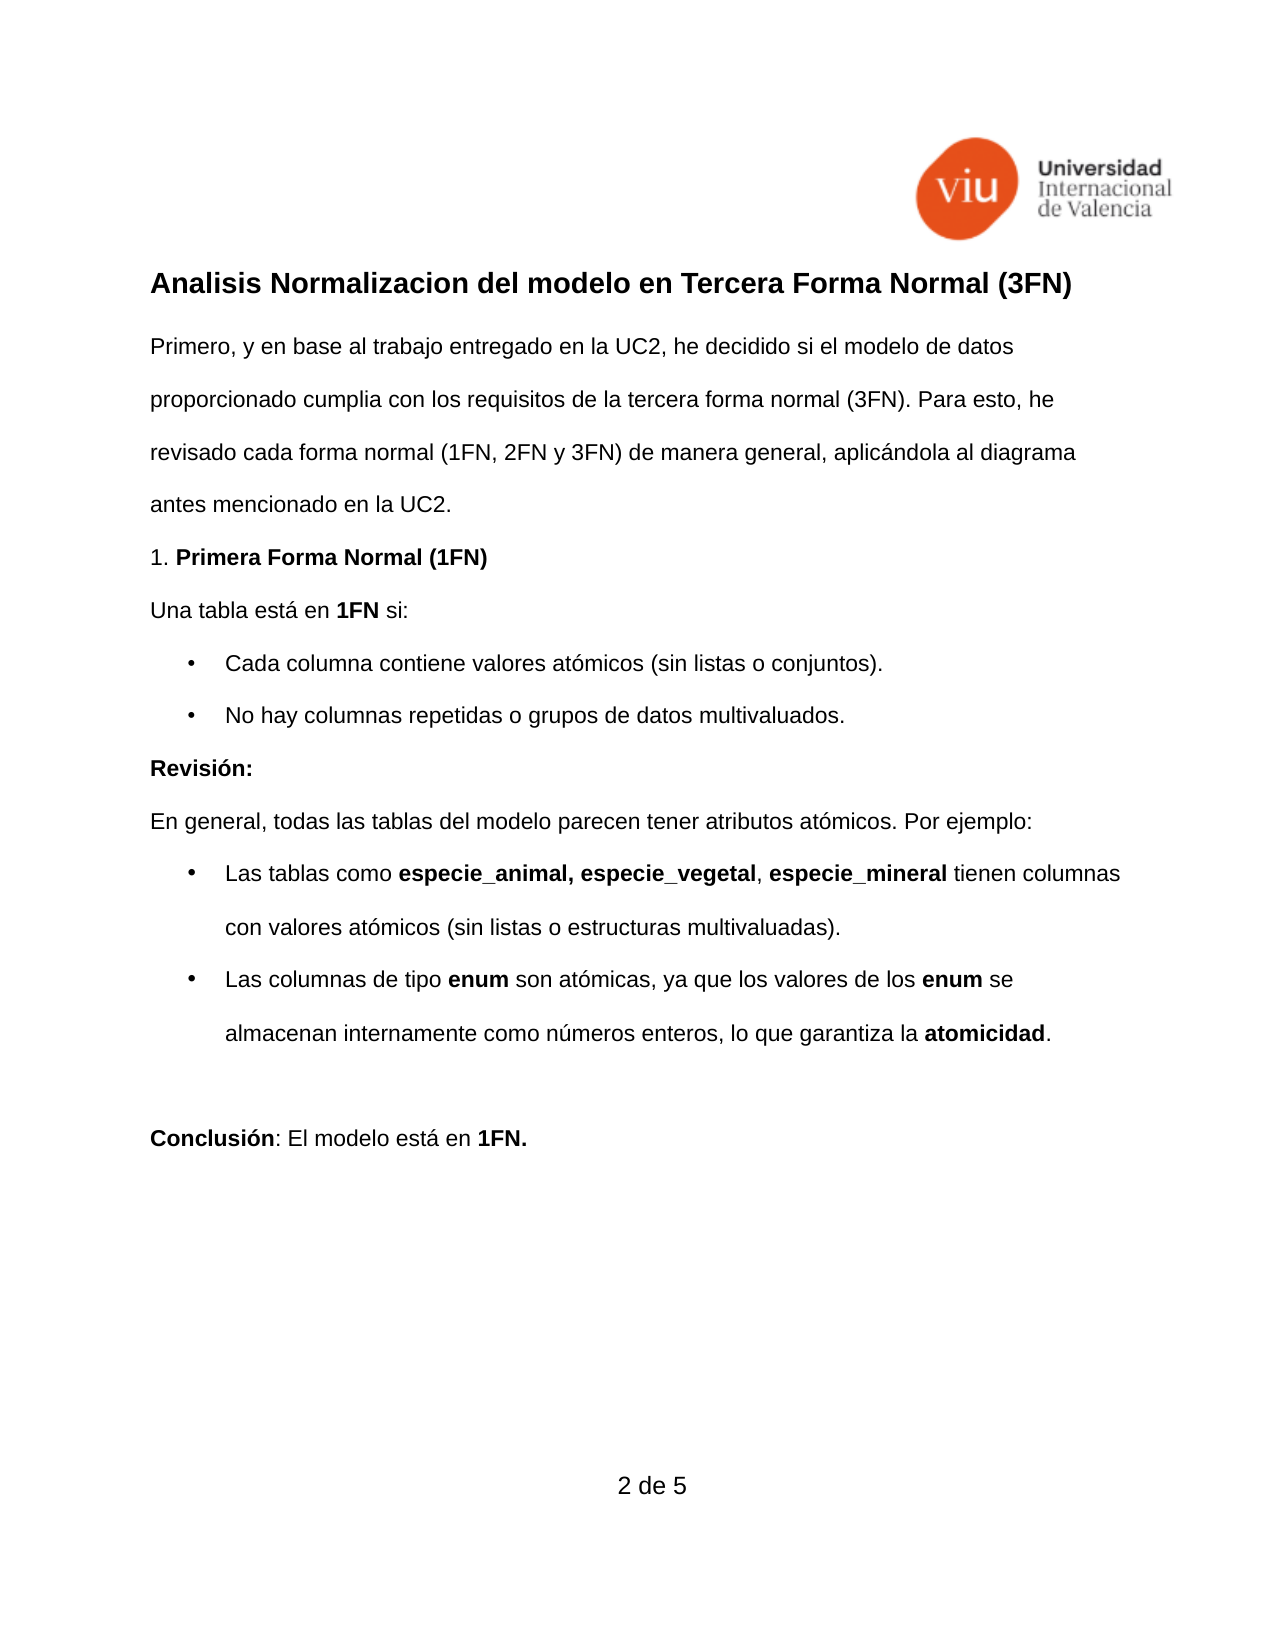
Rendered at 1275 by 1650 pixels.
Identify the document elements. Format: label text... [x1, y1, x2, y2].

text Una tabla está en 1FN si: [150, 597, 1125, 623]
text En general, todas las tablas del modelo parecen tener atributos atómicos. Por ejemplo: [150, 808, 1125, 834]
text Primero, y en base al trabajo entregado en la UC2, he decidido si el modelo de datos proporcionado cumplia con los requisitos de la tercera forma normal (3FN). Para esto, he revisado cada forma normal (1FN, 2FN y 3FN) de manera general, aplicándola al diagrama antes mencionado en la UC2. [150, 333, 1125, 518]
list Cada columna contiene valores atómicos (sin listas o conjuntos). [187, 649, 1125, 676]
list Las tablas como especie_animal, especie_vegetal, especie_mineral tienen columnas con valores atómicos (sin listas o estructuras multivaluadas). [187, 860, 1125, 940]
text Revisión: [150, 755, 1125, 781]
list No hay columnas repetidas o grupos de datos multivaluados. [187, 702, 1125, 729]
text Conclusión: El modelo está en 1FN. [150, 1125, 1125, 1151]
picture [913, 134, 1175, 245]
text Analisis Normalizacion del modelo en Tercera Forma Normal (3FN) [150, 266, 1125, 300]
list Las columnas de tipo enum son atómicas, ya que los valores de los enum se almacenan internamente como números enteros, lo que garantiza la atomicidad. [187, 966, 1125, 1046]
text 1. Primera Forma Normal (1FN) [150, 544, 1125, 571]
